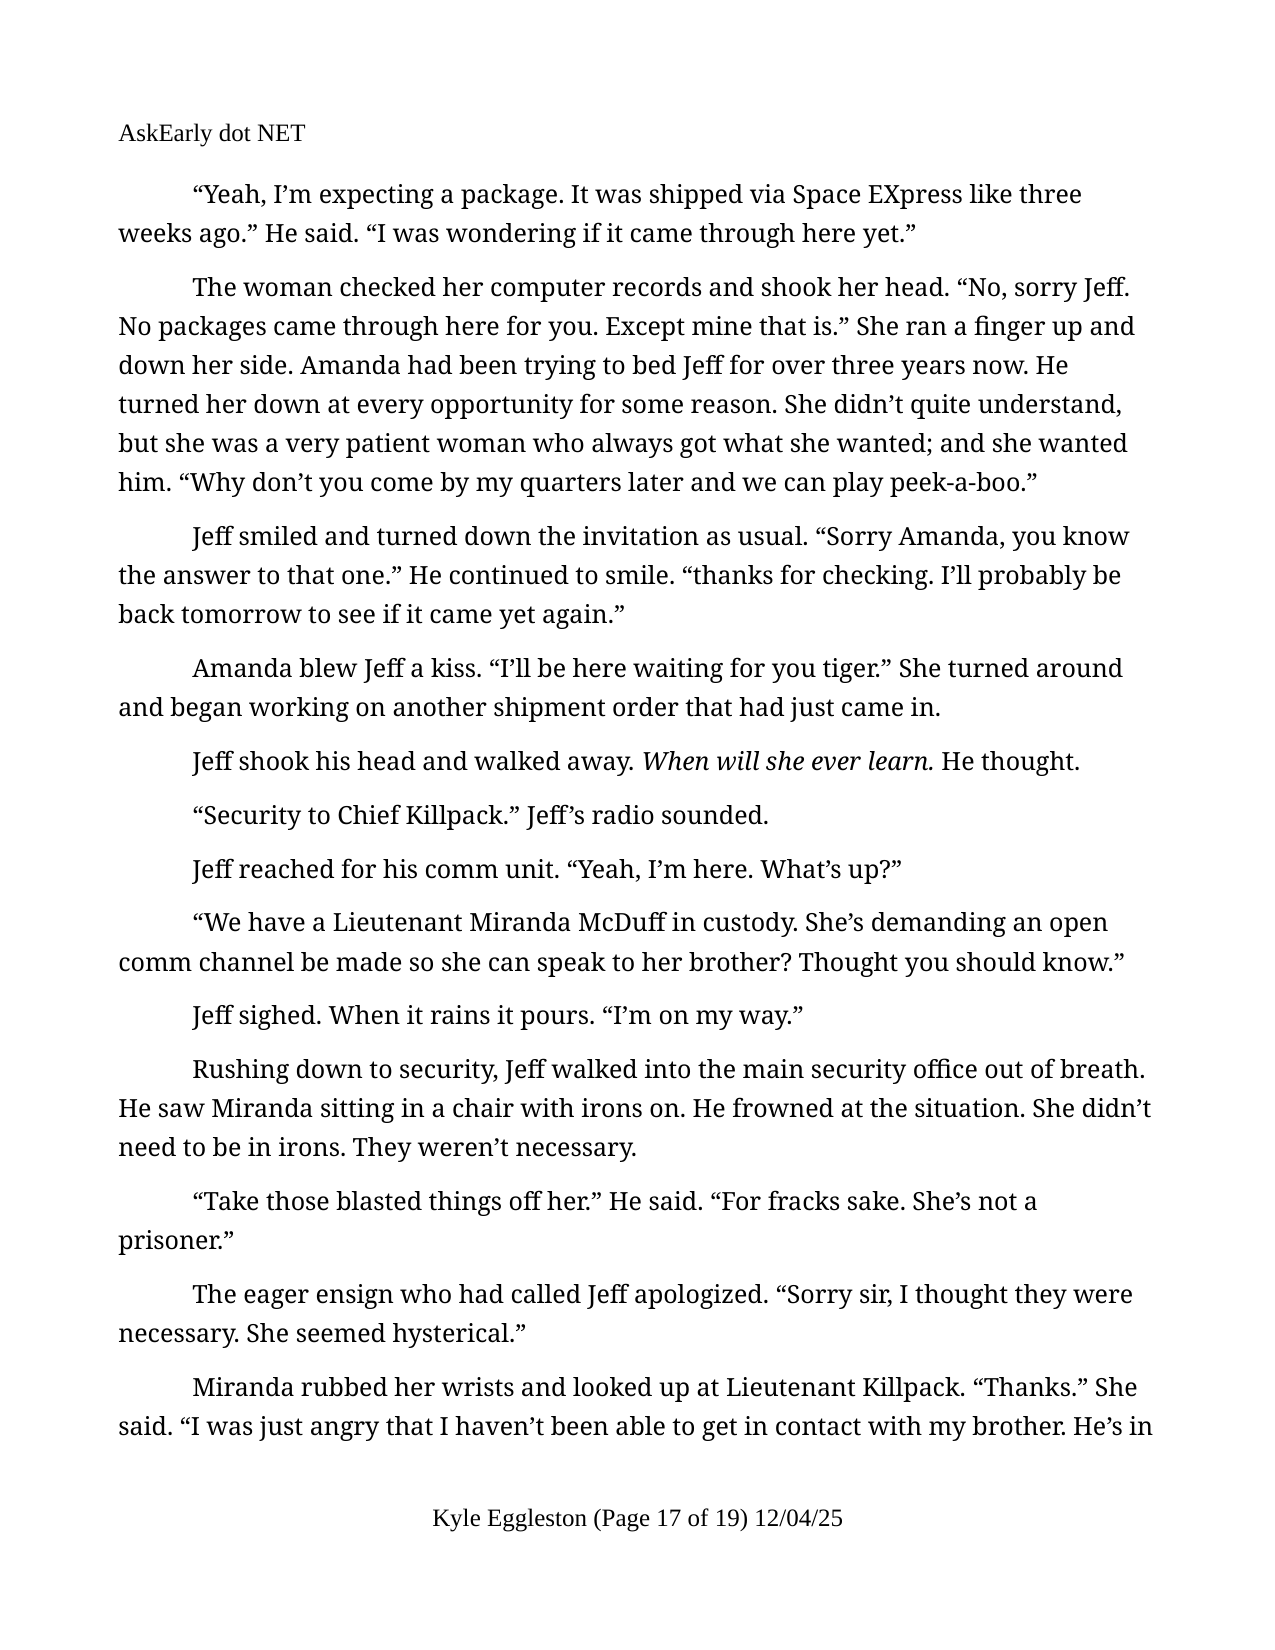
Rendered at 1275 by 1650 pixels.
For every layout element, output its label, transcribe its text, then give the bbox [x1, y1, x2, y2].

text Miranda rubbed her wrists and looked up at Lieutenant Killpack. “Thanks.” She said. “I was just angry that I haven’t been able to get in contact with my brother. He’s in [118, 1370, 1157, 1443]
text The eager ensign who had called Jeff apologized. “Sorry sir, I thought they were necessary. She seemed hysterical.” [118, 1277, 1157, 1350]
text Jeff smiled and turned down the invitation as usual. “Sorry Amanda, you know the answer to that one.” He continued to smile. “thanks for checking. I’ll probably be back tomorrow to see if it came yet again.” [118, 519, 1157, 631]
text Jeff sighed. When it rains it pours. “I’m on my way.” [118, 998, 1157, 1032]
text “We have a Lieutenant Miranda McDuff in custody. She’s demanding an open comm channel be made so she can speak to her brother? Thought you should know.” [118, 905, 1157, 978]
text “Take those blasted things off her.” He said. “For fracks sake. She’s not a prisoner.” [118, 1184, 1157, 1257]
text The woman checked her computer records and shook her head. “No, sorry Jeff. No packages came through here for you. Except mine that is.” She ran a finger up and down her side. Amanda had been trying to bed Jeff for over three years now. He turned her down at every opportunity for some reason. She didn’t quite understand, but she was a very patient woman who always got what she wanted; and she wanted him. “Why don’t you come by my quarters later and we can play peek-a-boo.” [118, 269, 1157, 499]
text Jeff shook his head and walked away. When will she ever learn. He thought. [118, 744, 1157, 778]
text Jeff reached for his comm unit. “Yeah, I’m here. What’s up?” [118, 851, 1157, 885]
text Amanda blew Jeff a kiss. “I’ll be here waiting for you tiger.” She turned around and began working on another shipment order that had just came in. [118, 651, 1157, 724]
text “Yeah, I’m expecting a package. It was shipped via Space EXpress like three weeks ago.” He said. “I was wondering if it came through here yet.” [118, 176, 1157, 249]
text Rushing down to security, Jeff walked into the main security office out of breath. He saw Miranda sitting in a chair with irons on. He frowned at the situation. She didn’t need to be in irons. They weren’t necessary. [118, 1052, 1157, 1164]
text “Security to Chief Killpack.” Jeff’s radio sounded. [118, 798, 1157, 832]
